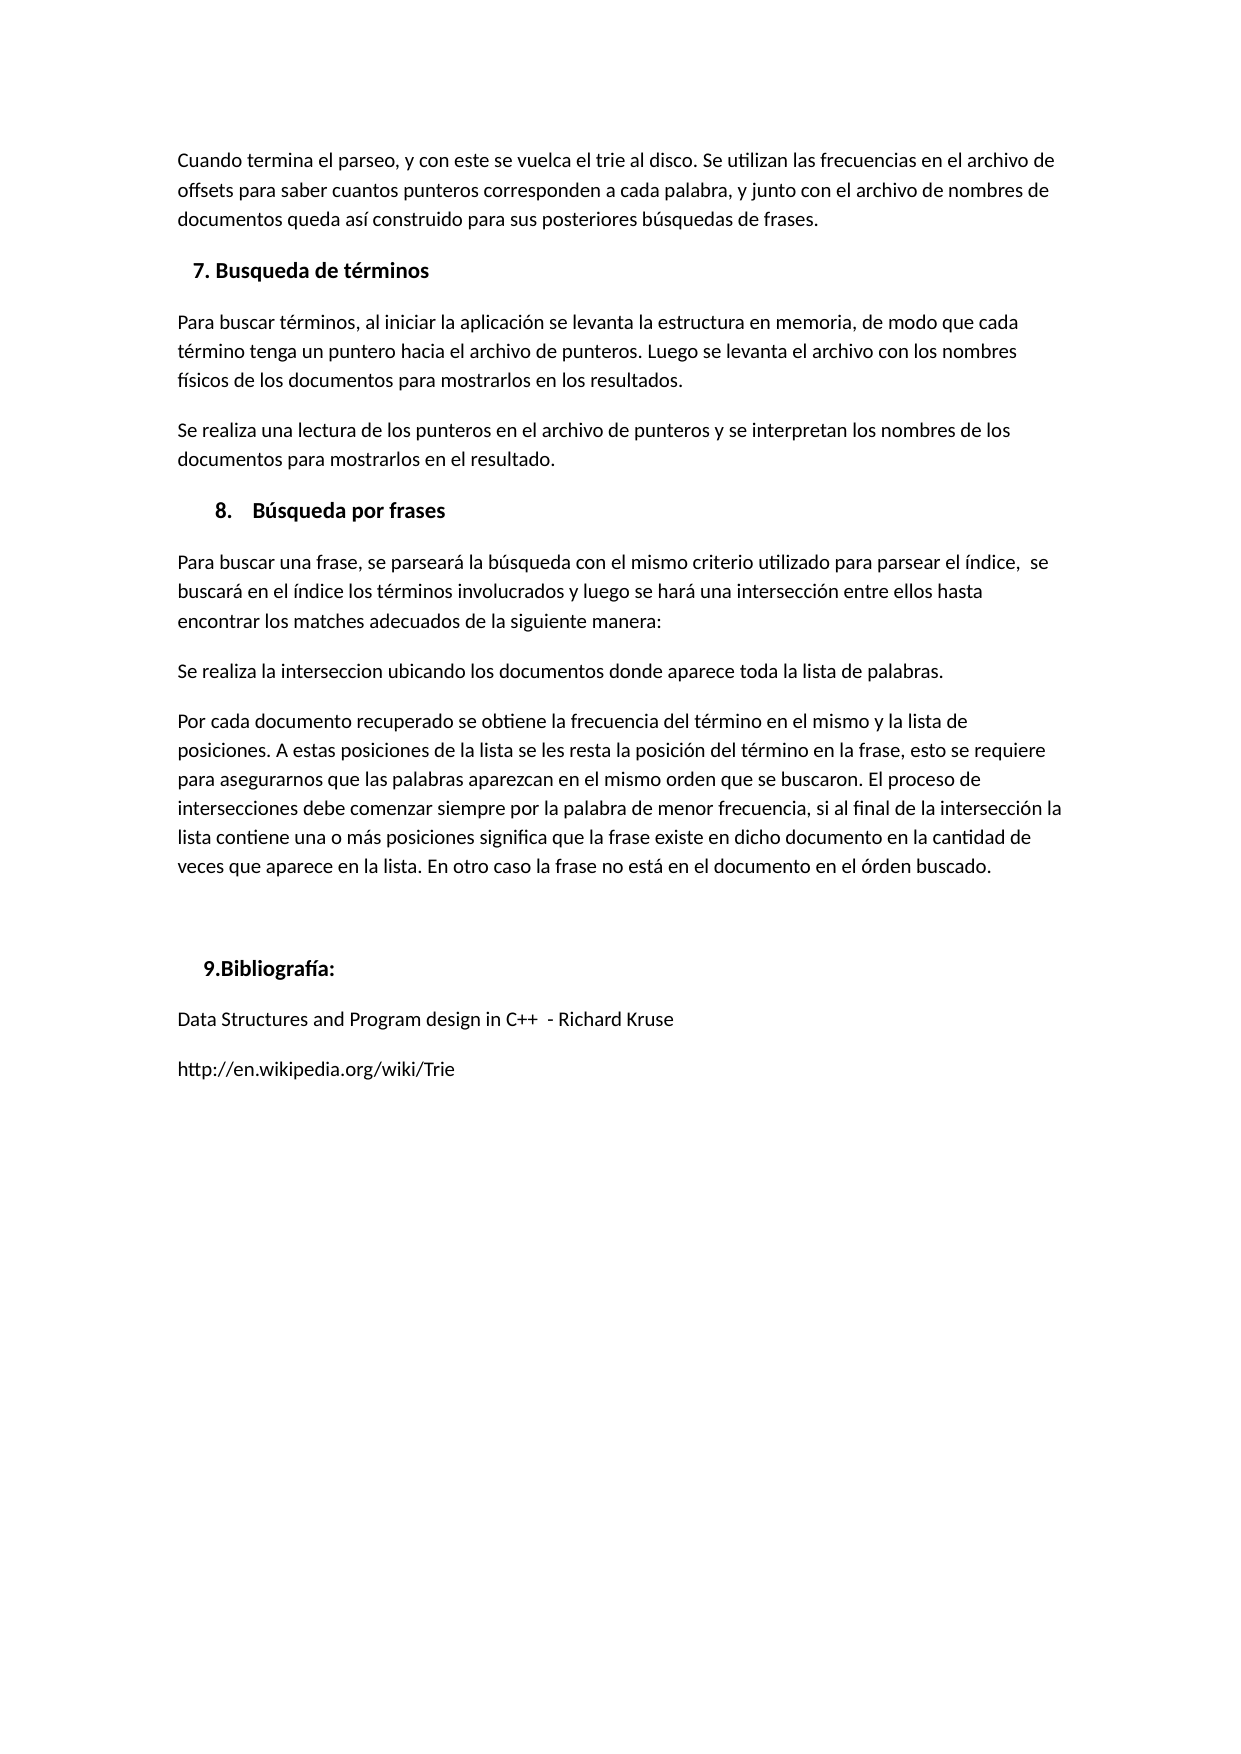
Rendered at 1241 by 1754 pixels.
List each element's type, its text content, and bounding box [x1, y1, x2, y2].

text http://en.wikipedia.org/wiki/Trie [177, 1057, 1063, 1082]
text Se realiza una lectura de los punteros en el archivo de punteros y se interpretan los nombres de los documentos para mostrarlos en el resultado. [177, 417, 1063, 472]
list Búsqueda por frases [215, 496, 1063, 524]
text Cuando termina el parseo, y con este se vuelca el trie al disco. Se utilizan las frecuencias en el archivo de offsets para saber cuantos punteros corresponden a cada palabra, y junto con el archivo de nombres de documentos queda así construido para sus posteriores búsquedas de frases. [177, 148, 1063, 231]
text 7. Busqueda de términos [177, 256, 1063, 284]
text Por cada documento recuperado se obtiene la frecuencia del término en el mismo y la lista de posiciones. A estas posiciones de la lista se les resta la posición del término en la frase, esto se requiere para asegurarnos que las palabras aparezcan en el mismo orden que se buscaron. El proceso de intersecciones debe comenzar siempre por la palabra de menor frecuencia, si al final de la intersección la lista contiene una o más posiciones significa que la frase existe en dicho documento en la cantidad de veces que aparece en la lista. En otro caso la frase no está en el documento en el órden buscado. [177, 708, 1063, 879]
text Para buscar una frase, se parseará la búsqueda con el mismo criterio utilizado para parsear el índice, se buscará en el índice los términos involucrados y luego se hará una intersección entre ellos hasta encontrar los matches adecuados de la siguiente manera: [177, 549, 1063, 633]
text Se realiza la interseccion ubicando los documentos donde aparece toda la lista de palabras. [177, 658, 1063, 683]
text Para buscar términos, al iniciar la aplicación se levanta la estructura en memoria, de modo que cada término tenga un puntero hacia el archivo de punteros. Luego se levanta el archivo con los nombres físicos de los documentos para mostrarlos en los resultados. [177, 309, 1063, 393]
text 9.Bibliografía: [177, 954, 1063, 982]
text Data Structures and Program design in C++ - Richard Kruse [177, 1007, 1063, 1032]
